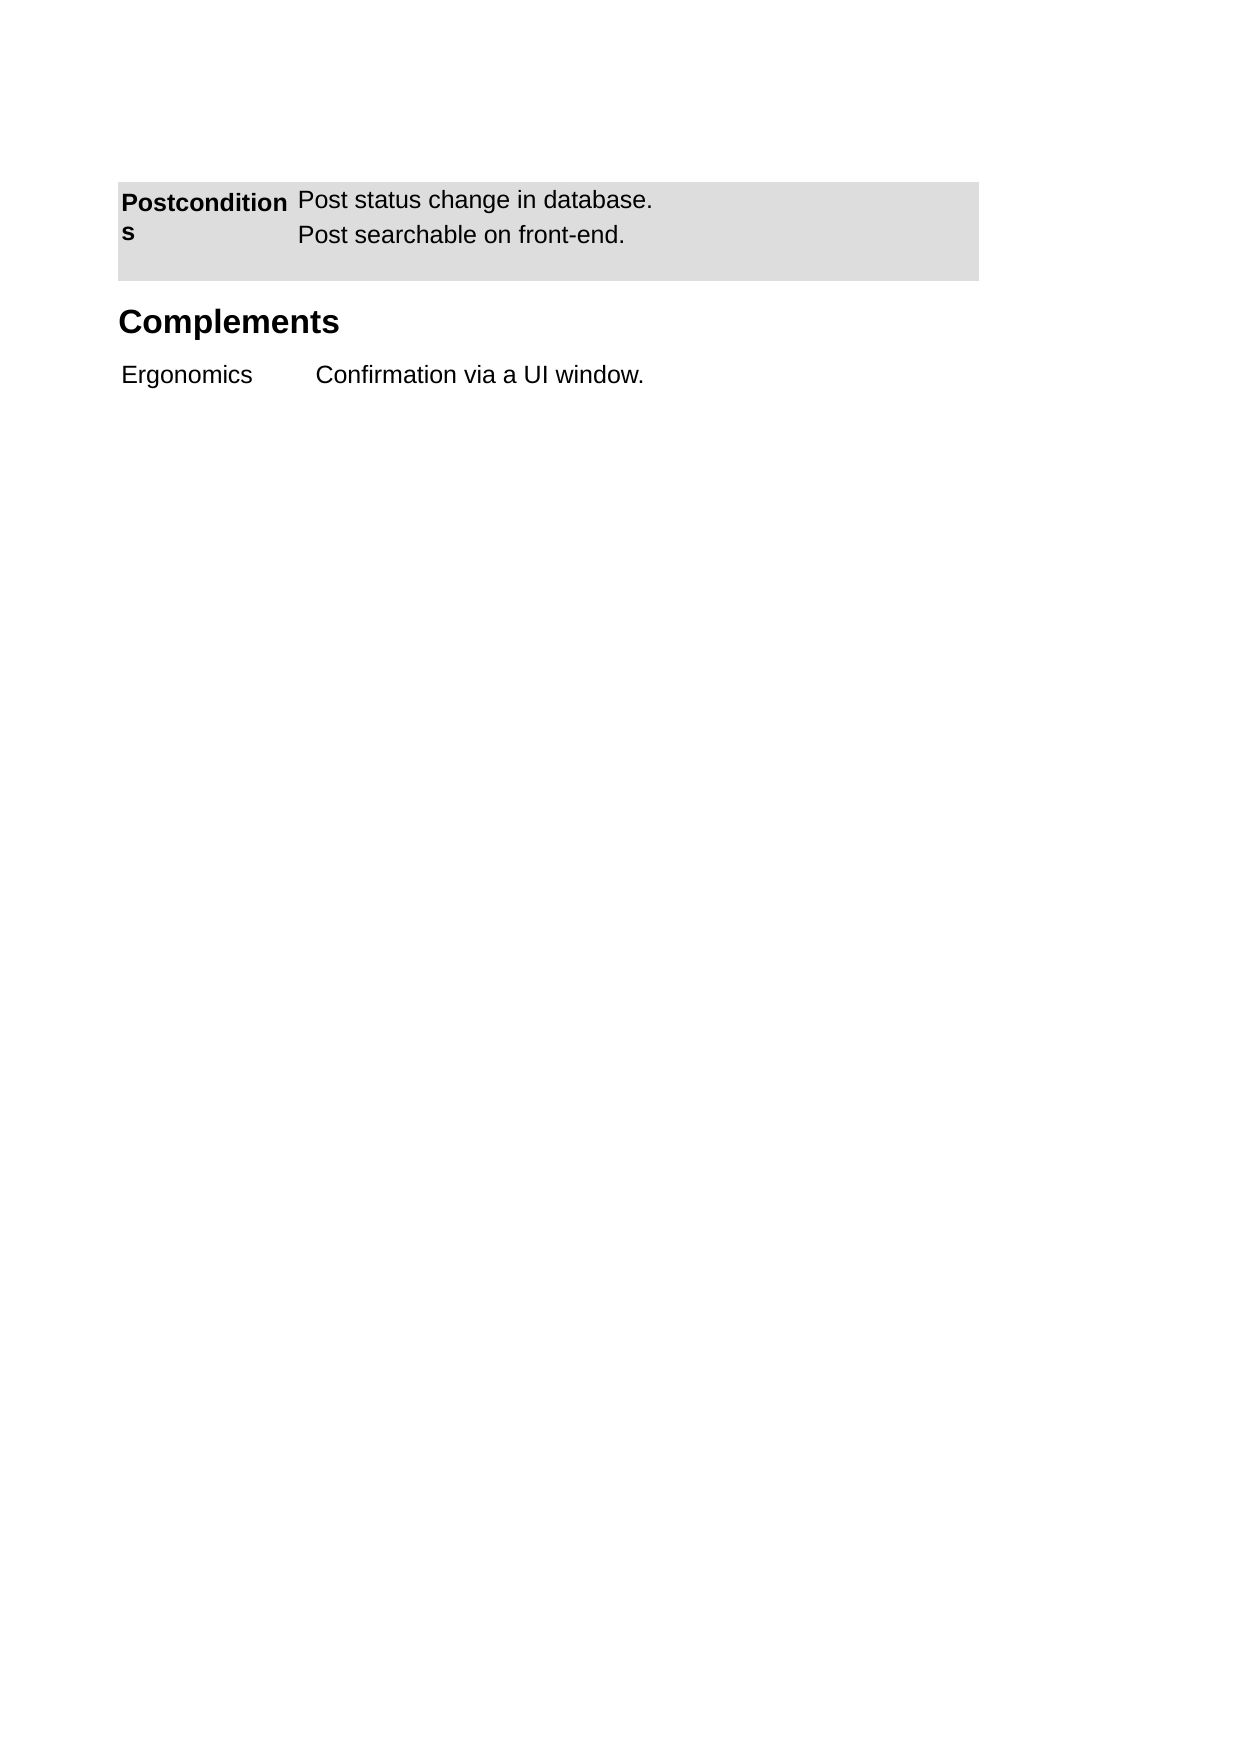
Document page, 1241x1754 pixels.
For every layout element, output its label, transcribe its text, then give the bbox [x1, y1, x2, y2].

table_header Confirmation via a UI window. [313, 358, 1122, 422]
table_header [295, 118, 979, 182]
table_cell Post status change in database. Post searchable on front-end. [295, 182, 979, 281]
subtitle Complements [118, 302, 1122, 340]
table_header [118, 118, 295, 182]
table_header Ergonomics [118, 358, 312, 422]
table_cell Postconditions [118, 182, 295, 281]
